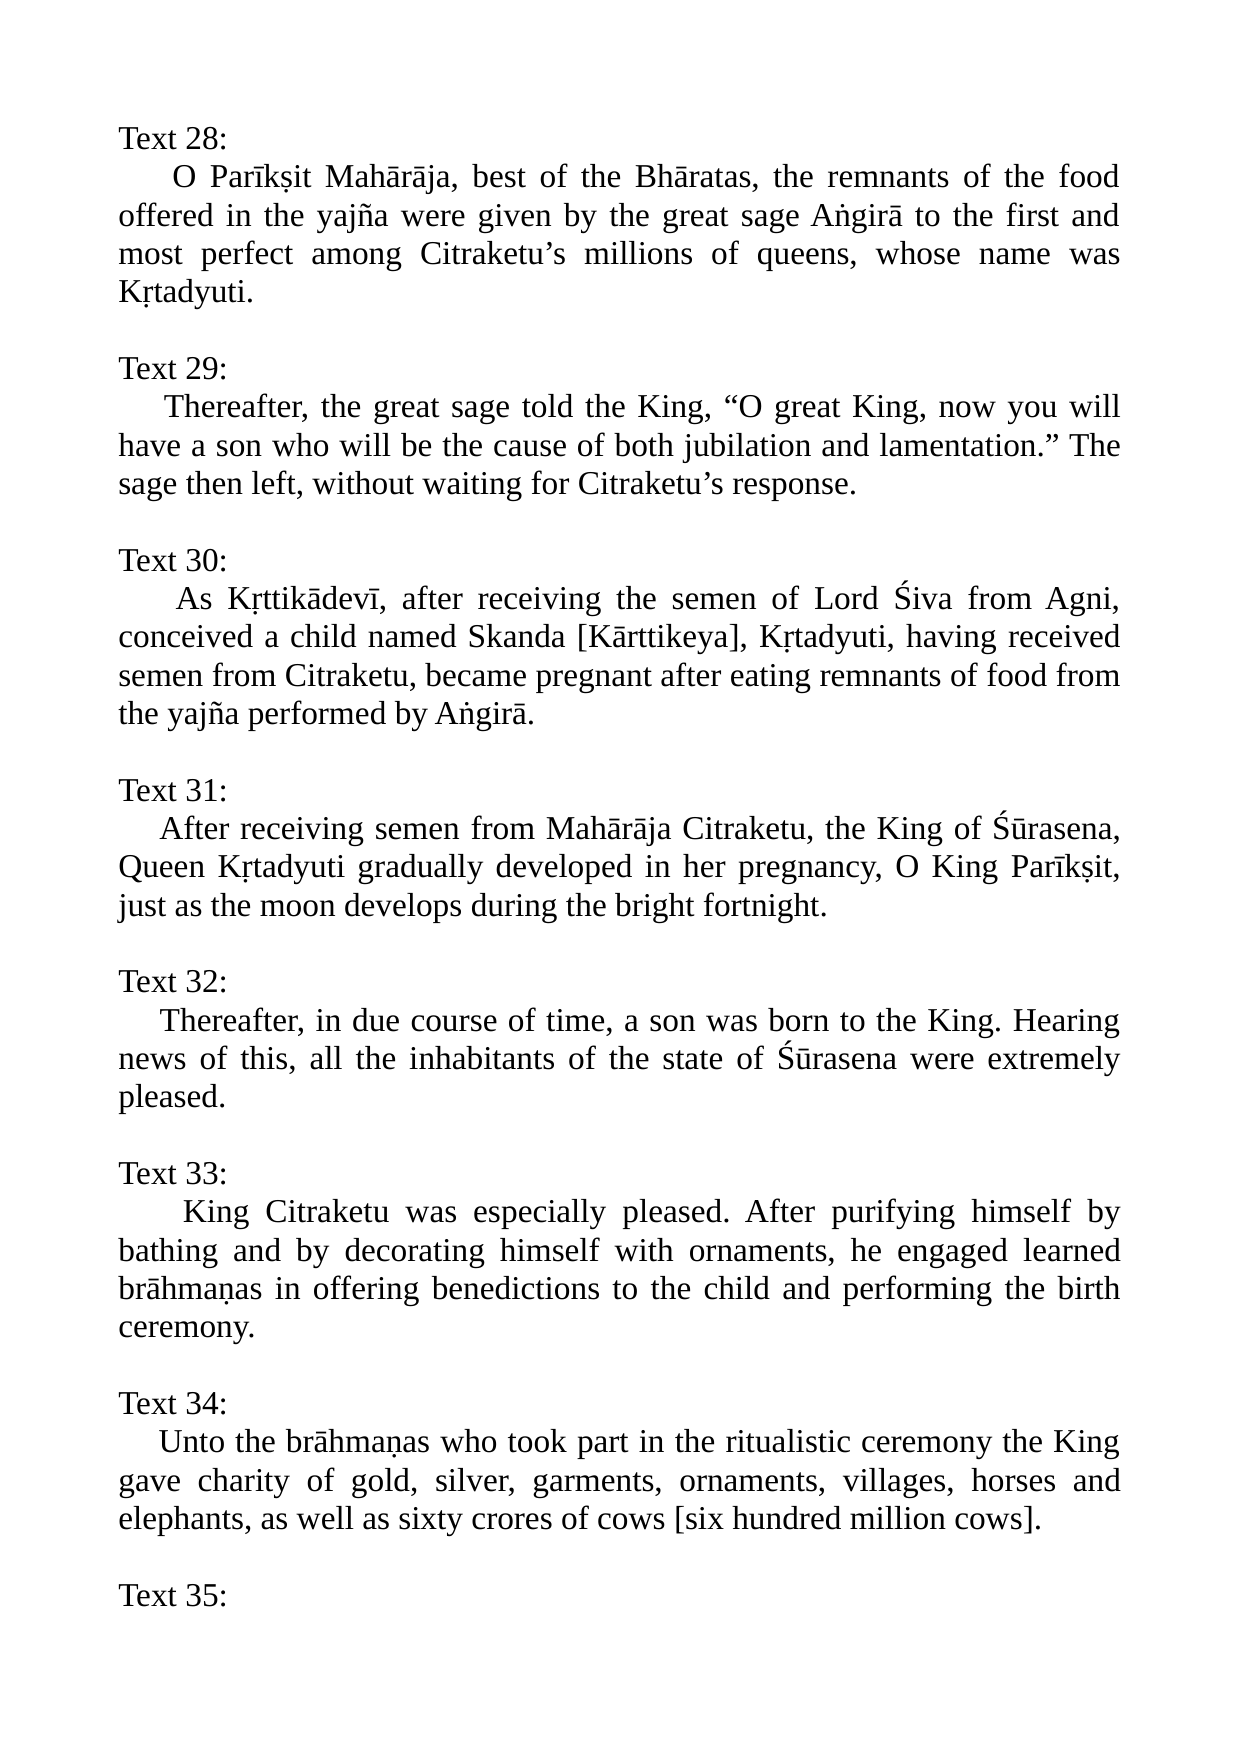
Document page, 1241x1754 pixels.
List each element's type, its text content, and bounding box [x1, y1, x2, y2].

text O Parīkṣit Mahārāja, best of the Bhāratas, the remnants of the food offered in the yajña were given by the great sage Aṅgirā to the first and most perfect among Citraketu’s millions of queens, whose name was Kṛtadyuti. [118, 156, 1122, 310]
text Text 30: [118, 540, 1122, 578]
text As Kṛttikādevī, after receiving the semen of Lord Śiva from Agni, conceived a child named Skanda [Kārttikeya], Kṛtadyuti, having received semen from Citraketu, became pregnant after eating remnants of food from the yajña performed by Aṅgirā. [118, 578, 1122, 731]
text Thereafter, the great sage told the King, “O great King, now you will have a son who will be the cause of both jubilation and lamentation.” The sage then left, without waiting for Citraketu’s response. [118, 386, 1122, 501]
text Text 31: [118, 770, 1122, 808]
text Text 28: [118, 118, 1122, 156]
text Text 32: [118, 961, 1122, 1000]
text Text 34: [118, 1383, 1122, 1421]
text Thereafter, in due course of time, a son was born to the King. Hearing news of this, all the inhabitants of the state of Śūrasena were extremely pleased. [118, 1000, 1122, 1115]
text Text 33: [118, 1153, 1122, 1191]
text King Citraketu was especially pleased. After purifying himself by bathing and by decorating himself with ornaments, he engaged learned brāhmaṇas in offering benedictions to the child and performing the birth ceremony. [118, 1191, 1122, 1345]
text Unto the brāhmaṇas who took part in the ritualistic ceremony the King gave charity of gold, silver, garments, ornaments, villages, horses and elephants, as well as sixty crores of cows [six hundred million cows]. [118, 1421, 1122, 1536]
text Text 35: [118, 1575, 1122, 1613]
text Text 29: [118, 348, 1122, 386]
text After receiving semen from Mahārāja Citraketu, the King of Śūrasena, Queen Kṛtadyuti gradually developed in her pregnancy, O King Parīkṣit, just as the moon develops during the bright fortnight. [118, 808, 1122, 923]
